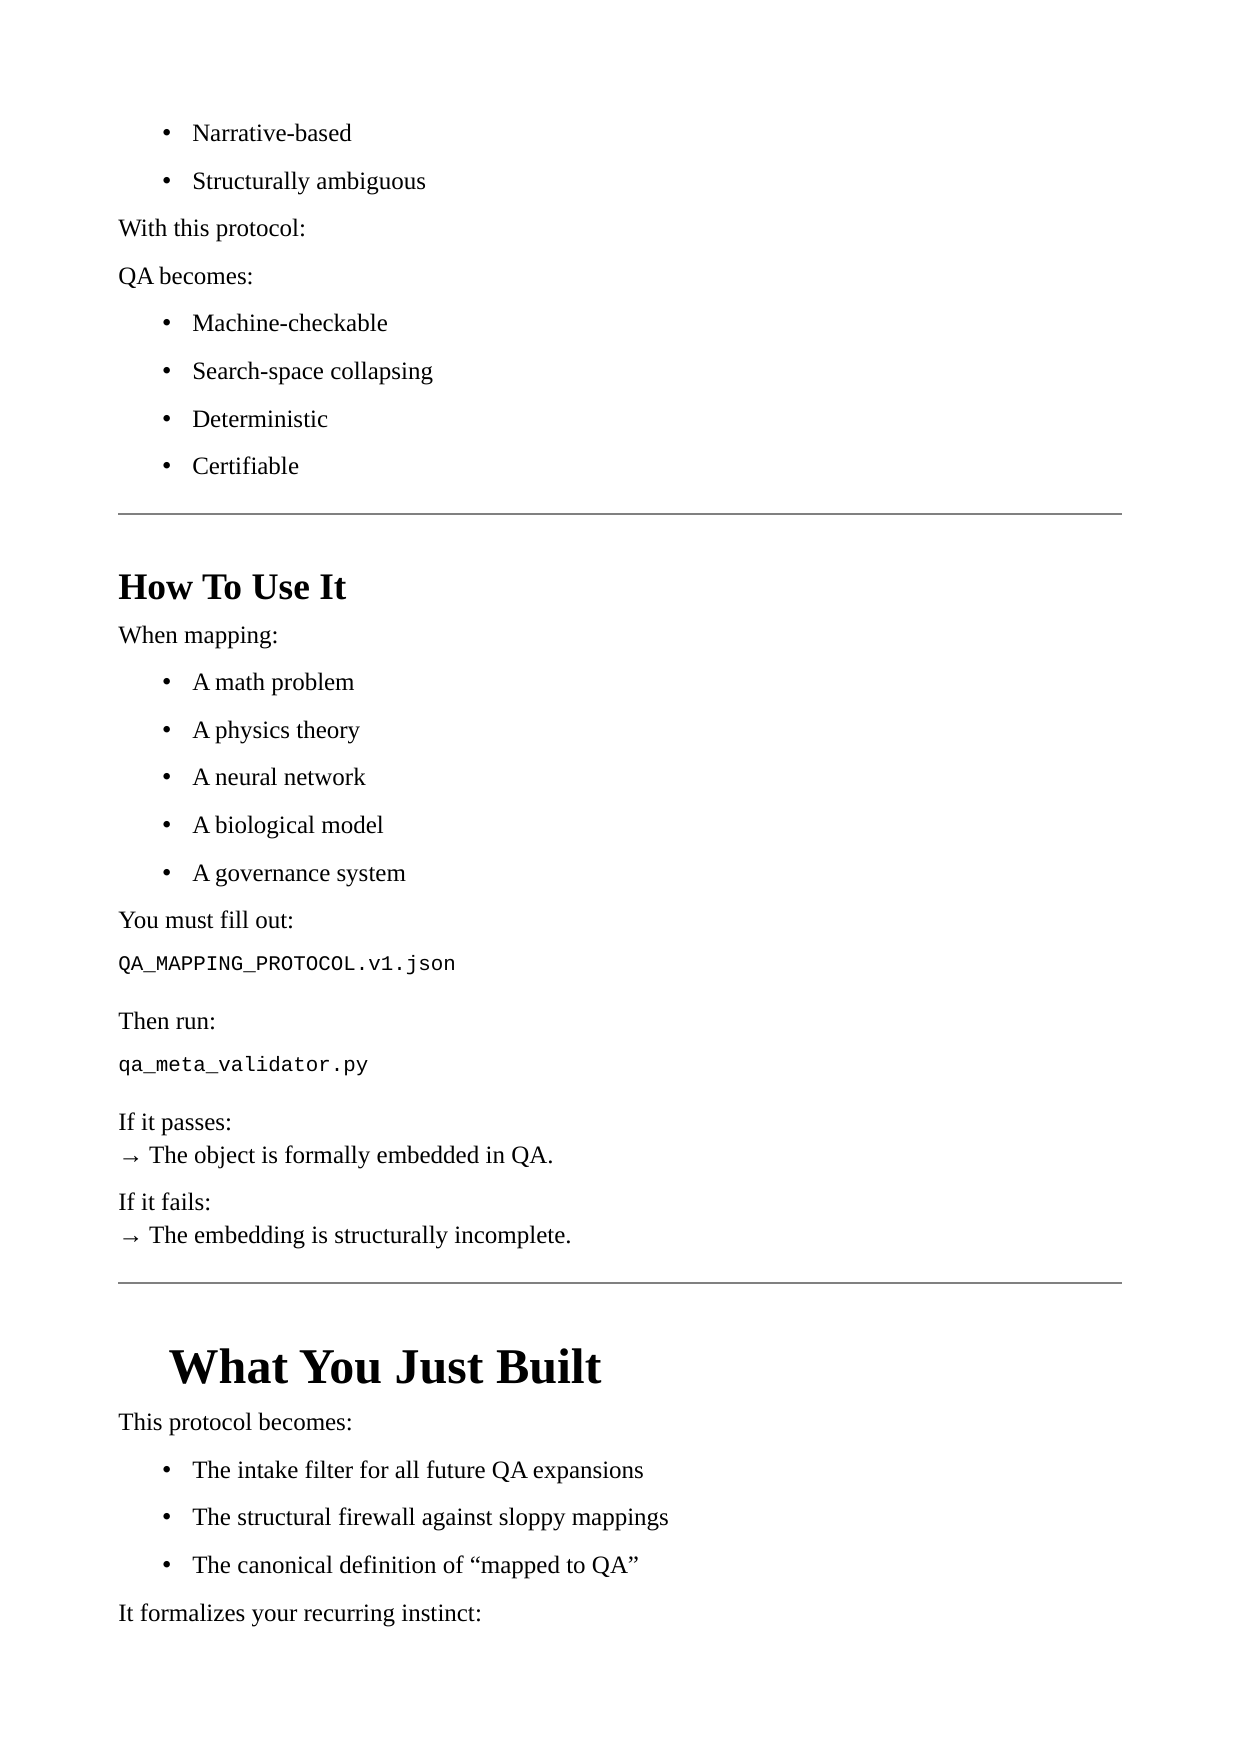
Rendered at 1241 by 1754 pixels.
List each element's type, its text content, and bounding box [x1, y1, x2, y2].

text With this protocol: [118, 213, 1122, 242]
text qa_meta_validator.py [118, 1054, 1122, 1077]
list Narrative-based [162, 118, 1122, 147]
list A physics theory [162, 715, 1122, 744]
list A neural network [162, 762, 1122, 791]
text This protocol becomes: [118, 1407, 1122, 1436]
list Machine-checkable [162, 308, 1122, 337]
text QA_MAPPING_PROTOCOL.v1.json [118, 953, 1122, 977]
list A math problem [162, 667, 1122, 696]
list The structural firewall against sloppy mappings [162, 1502, 1122, 1531]
text Then run: [118, 1006, 1122, 1035]
list Deterministic [162, 404, 1122, 432]
subtitle 🧩 What You Just Built [118, 1337, 1122, 1395]
list Search-space collapsing [162, 356, 1122, 385]
text If it passes: → The object is formally embedded in QA. [118, 1107, 1122, 1168]
list Certifiable [162, 451, 1122, 480]
list The intake filter for all future QA expansions [162, 1455, 1122, 1484]
list The canonical definition of “mapped to QA” [162, 1550, 1122, 1579]
subtitle How To Use It [118, 564, 1122, 607]
text QA becomes: [118, 261, 1122, 290]
text If it fails: → The embedding is structurally incomplete. [118, 1187, 1122, 1249]
text You must fill out: [118, 905, 1122, 934]
list A biological model [162, 810, 1122, 839]
list Structurally ambiguous [162, 166, 1122, 194]
text When mapping: [118, 620, 1122, 648]
text It formalizes your recurring instinct: [118, 1598, 1122, 1626]
list A governance system [162, 858, 1122, 886]
